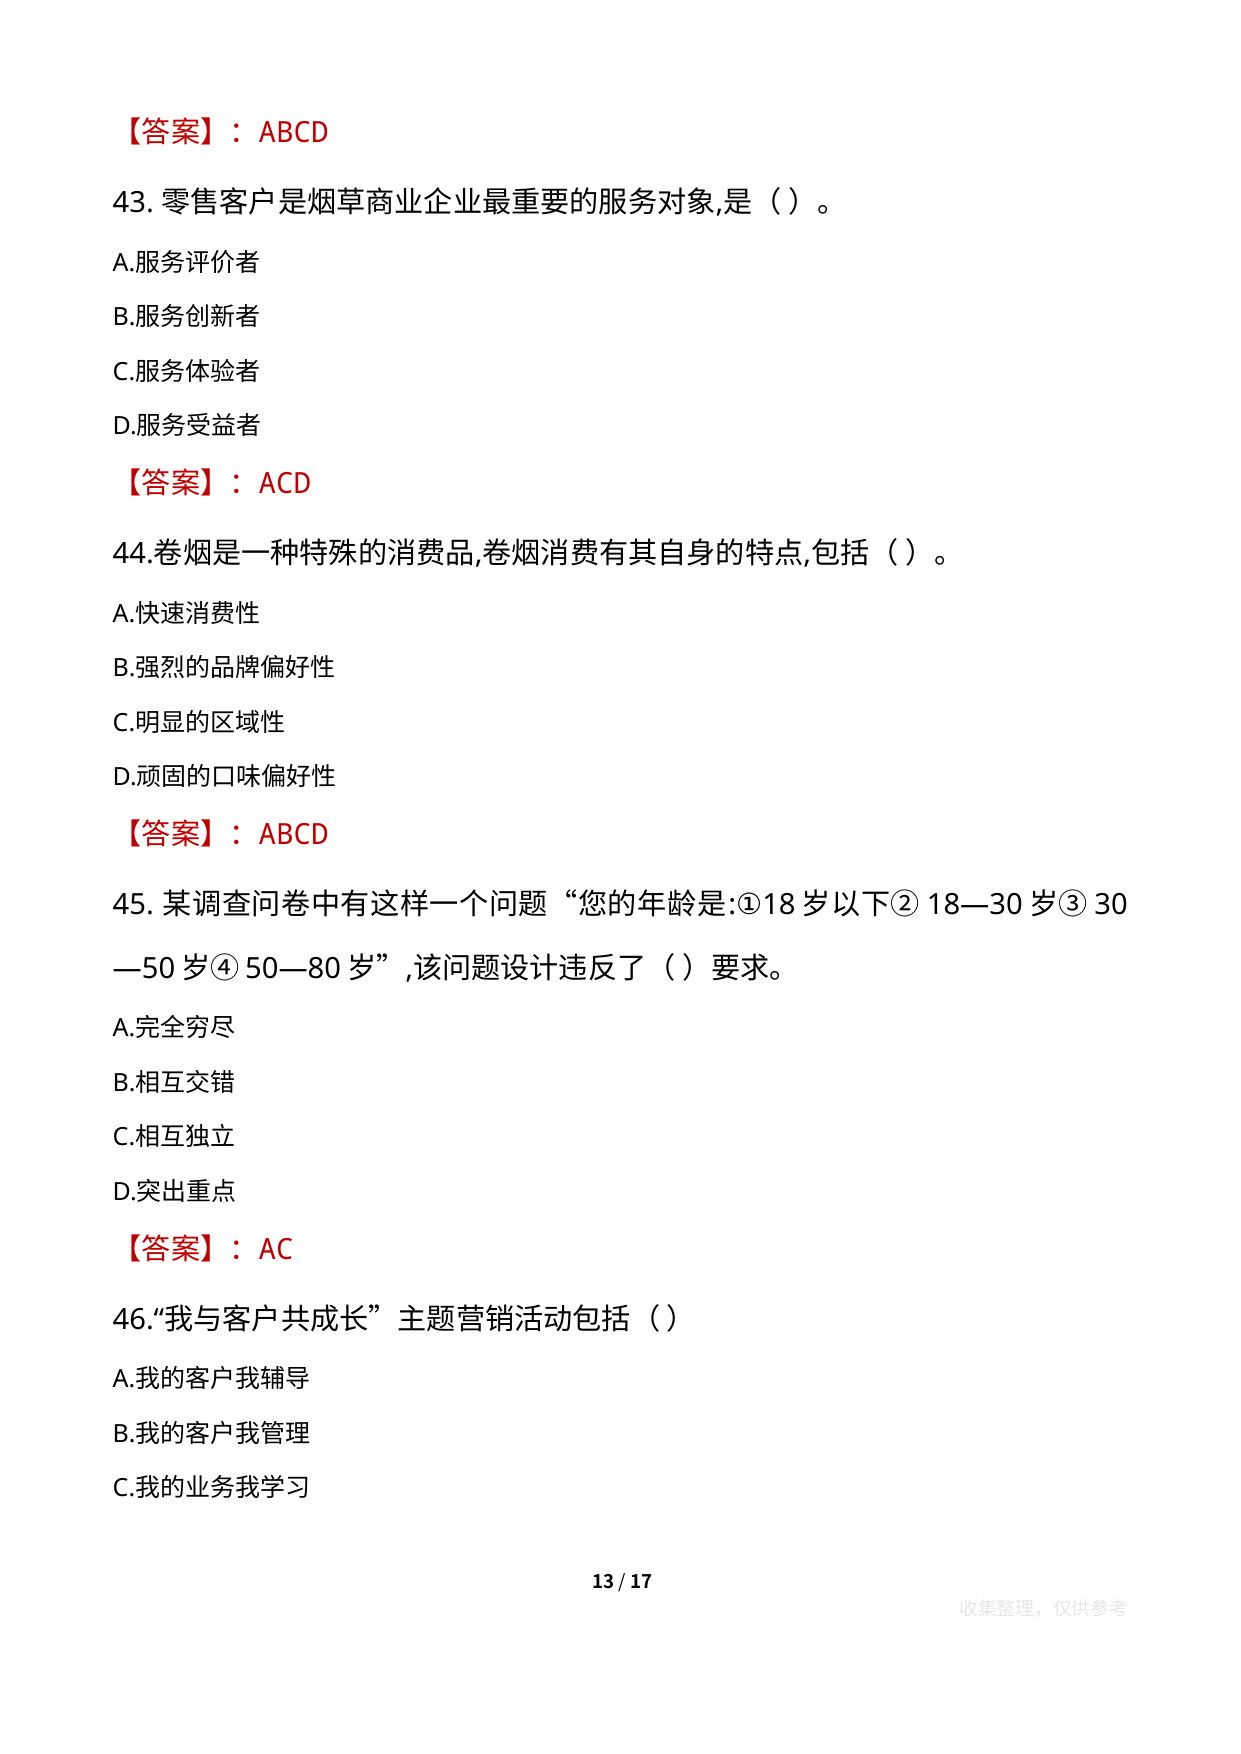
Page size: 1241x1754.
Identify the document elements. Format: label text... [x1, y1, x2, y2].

text 45. 某调查问卷中有这样一个问题“您的年龄是:①18岁以下②18—30岁③30—50岁④50—80岁”,该问题设计违反了（ ）要求。 [112, 881, 1128, 987]
text A.服务评价者 [112, 242, 1128, 278]
text A.完全穷尽 [112, 1008, 1128, 1044]
text B.相互交错 [112, 1062, 1128, 1098]
text 44.卷烟是一种特殊的消费品,卷烟消费有其自身的特点,包括（ ）。 [112, 530, 1128, 572]
text 【答案】：ABCD [112, 109, 1128, 151]
text 【答案】：ABCD [112, 811, 1128, 853]
text B.我的客户我管理 [112, 1413, 1128, 1449]
text 43. 零售客户是烟草商业企业最重要的服务对象,是（ ）。 [112, 179, 1128, 221]
text A.我的客户我辅导 [112, 1359, 1128, 1395]
text A.快速消费性 [112, 593, 1128, 629]
text D.顽固的口味偏好性 [112, 756, 1128, 793]
text D.突出重点 [112, 1171, 1128, 1207]
text C.服务体验者 [112, 351, 1128, 387]
text 【答案】：ACD [112, 460, 1128, 502]
text C.明显的区域性 [112, 702, 1128, 738]
text D.服务受益者 [112, 405, 1128, 442]
text 【答案】：AC [112, 1225, 1128, 1268]
text B.服务创新者 [112, 297, 1128, 333]
text 46.“我与客户共成长”主题营销活动包括（ ） [112, 1295, 1128, 1338]
text C.相互独立 [112, 1117, 1128, 1153]
text C.我的业务我学习 [112, 1468, 1128, 1504]
text B.强烈的品牌偏好性 [112, 648, 1128, 684]
